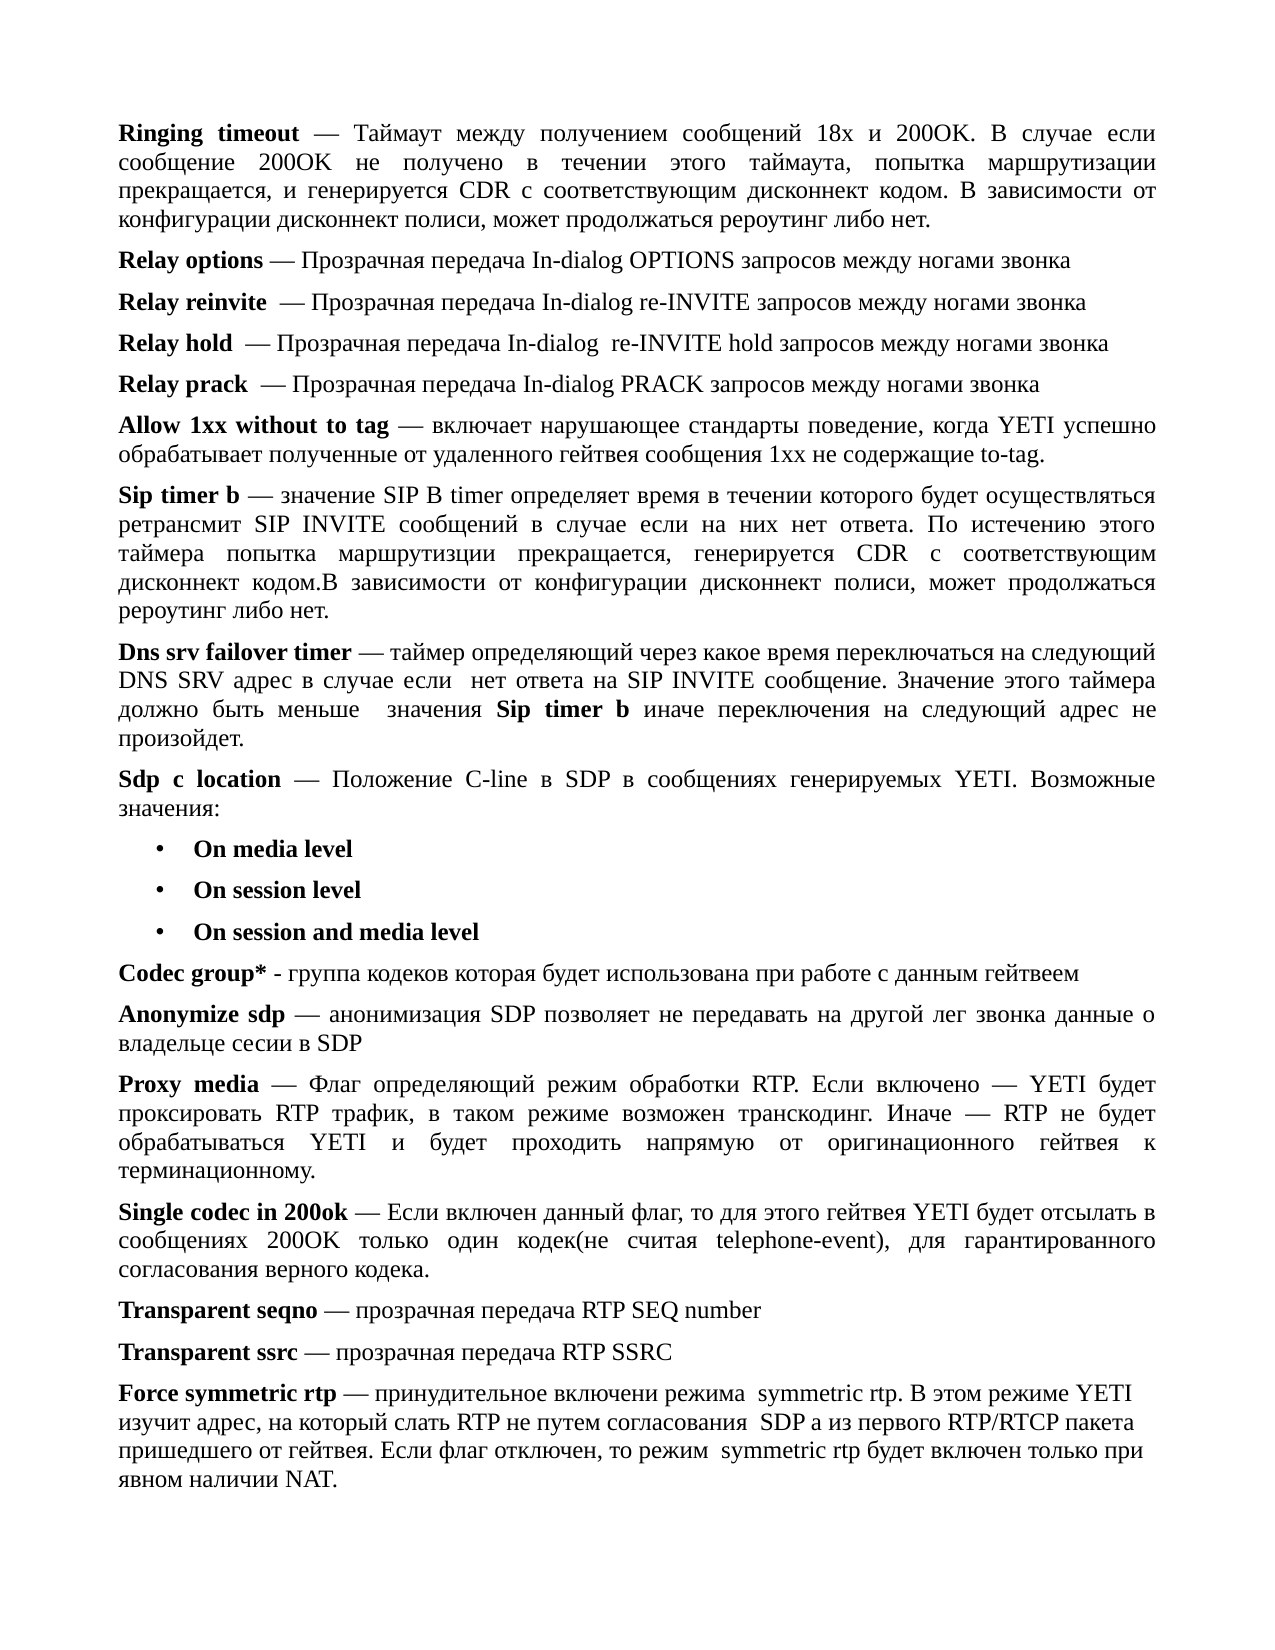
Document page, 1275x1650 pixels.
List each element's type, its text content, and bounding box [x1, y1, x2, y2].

text Relay hold — Прозрачная передача In-dialog re-INVITE hold запросов между ногами звонка [118, 328, 1157, 357]
text Sip timer b — значение SIP B timer определяет время в течении которого будет осуществляться ретрансмит SIP INVITE сообщений в случае если на них нет ответа. По истечению этого таймера попытка маршрутизции прекращается, генерируется CDR с соответствующим дисконнект кодом.В зависимости от конфигурации дисконнект полиси, может продолжаться рероутинг либо нет. [118, 481, 1157, 624]
list On media level [156, 834, 1157, 863]
text Codec group* - группа кодеков которая будет использована при работе с данным гейтвеем [118, 958, 1157, 987]
text Relay prack — Прозрачная передача In-dialog PRACK запросов между ногами звонка [118, 369, 1157, 398]
text Dns srv failover timer — таймер определяющий через какое время переключаться на следующий DNS SRV адрес в случае если нет ответа на SIP INVITE сообщение. Значение этого таймера должно быть меньше значения Sip timer b иначе переключения на следующий адрес не произойдет. [118, 637, 1157, 752]
text Force symmetric rtp — принудительное включени режима symmetric rtp. В этом режиме YETI изучит адрес, на который слать RTP не путем согласования SDP а из первого RTP/RTCP пакета пришедшего от гейтвея. Если флаг отключен, то режим symmetric rtp будет включен только при явном наличии NAT. [118, 1378, 1157, 1493]
text Relay reinvite — Прозрачная передача In-dialog re-INVITE запросов между ногами звонка [118, 287, 1157, 316]
text Sdp c location — Положение C-line в SDP в сообщениях генерируемых YETI. Возможные значения: [118, 764, 1157, 822]
text Anonymize sdp — анонимизация SDP позволяет не передавать на другой лег звонка данные о владельце сесии в SDP [118, 999, 1157, 1057]
text Transparent seqno — прозрачная передача RTP SEQ number [118, 1296, 1157, 1324]
text Ringing timeout — Таймаут между получением сообщений 18x и 200OK. В случае если сообщение 200OK не получено в течении этого таймаута, попытка маршрутизации прекращается, и генерируется CDR с соответствующим дисконнект кодом. В зависимости от конфигурации дисконнект полиси, может продолжаться рероутинг либо нет. [118, 118, 1157, 233]
text Allow 1xx without to tag — включает нарушающее стандарты поведение, когда YETI успешно обрабатывает полученные от удаленного гейтвея сообщения 1xx не содержащие to-tag. [118, 411, 1157, 468]
list On session and media level [156, 917, 1157, 946]
text Relay options — Прозрачная передача In-dialog OPTIONS запросов между ногами звонка [118, 246, 1157, 274]
list On session level [156, 876, 1157, 904]
text Single codec in 200ok — Если включен данный флаг, то для этого гейтвея YETI будет отсылать в сообщениях 200OK только один кодек(не считая telephone-event), для гарантированного согласования верного кодека. [118, 1197, 1157, 1283]
text Proxy media — Флаг определяющий режим обработки RTP. Если включено — YETI будет проксировать RTP трафик, в таком режиме возможен транскодинг. Иначе — RTP не будет обрабатываться YETI и будет проходить напрямую от оригинационного гейтвея к терминационному. [118, 1069, 1157, 1184]
text Transparent ssrc — прозрачная передача RTP SSRC [118, 1337, 1157, 1366]
